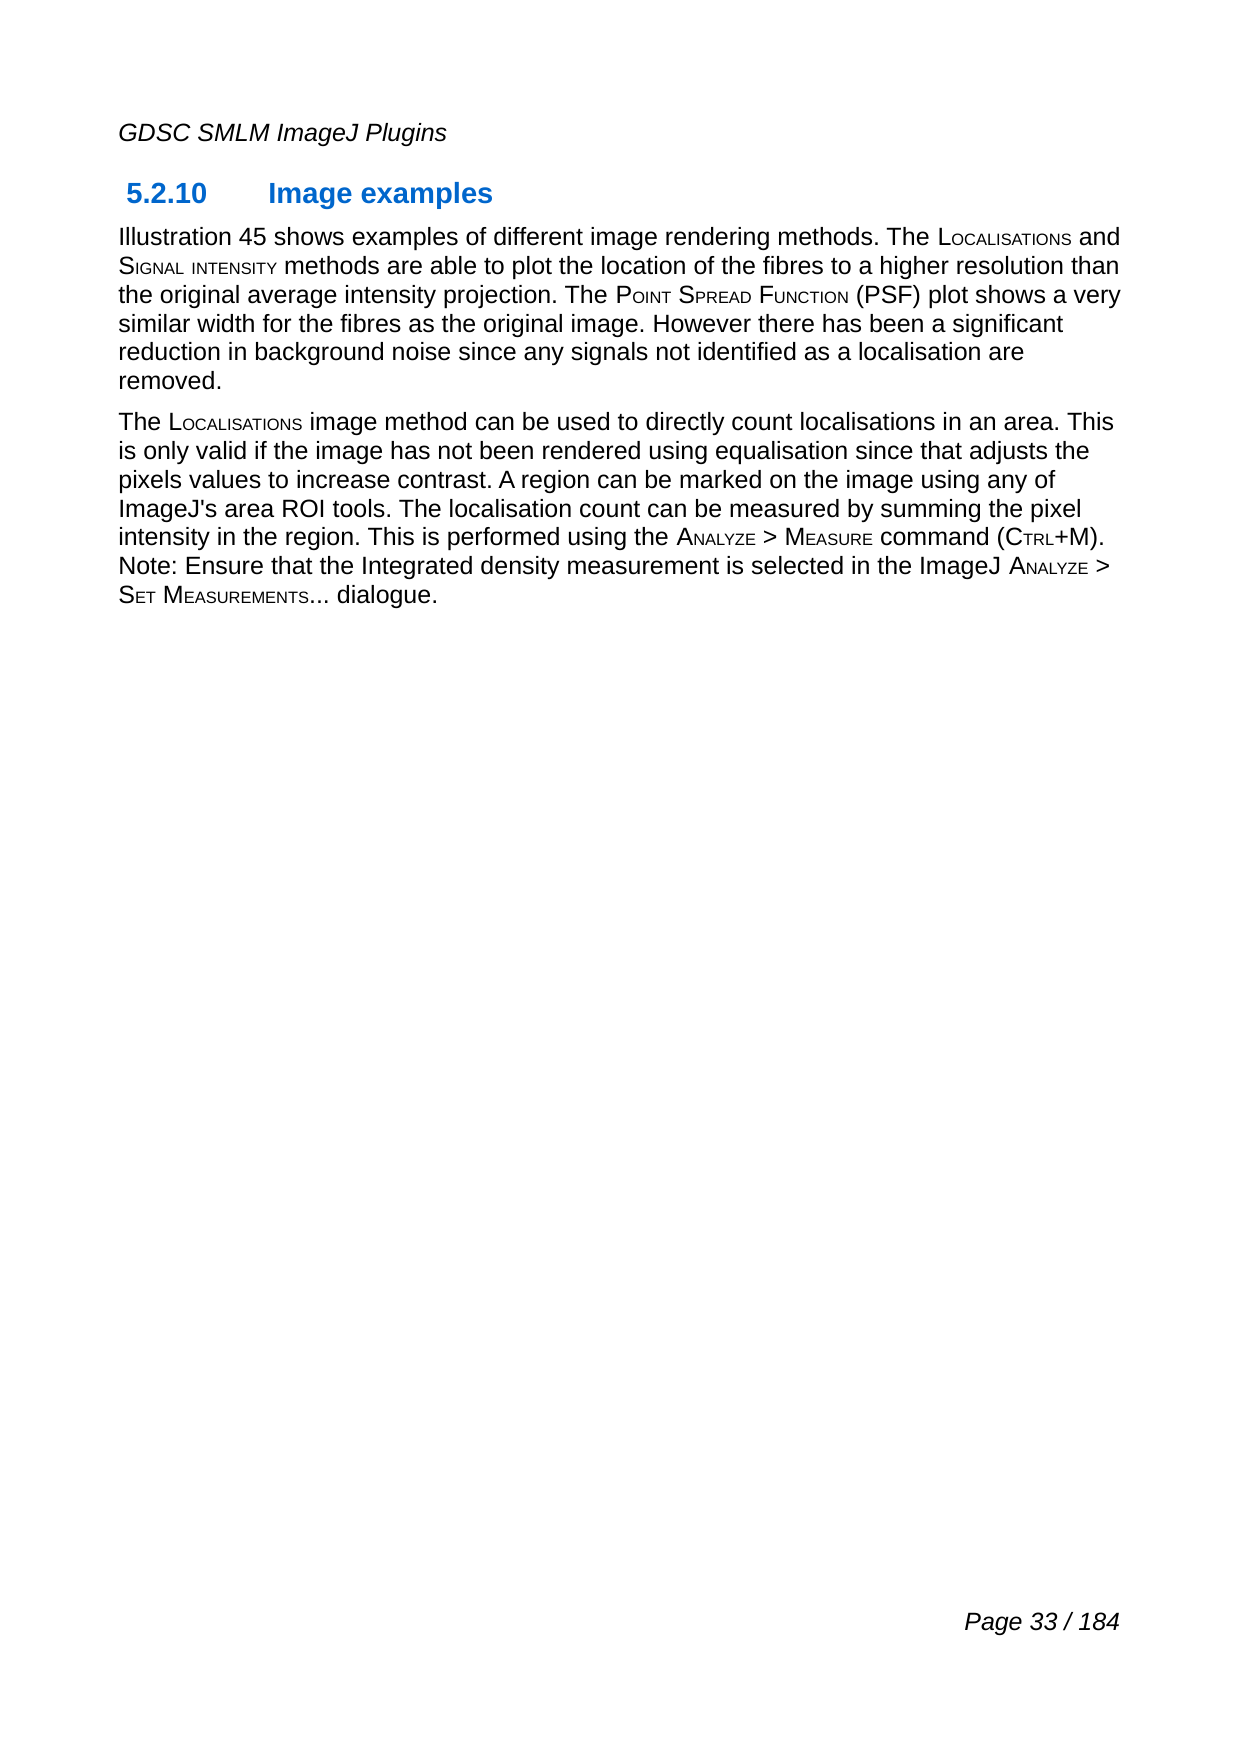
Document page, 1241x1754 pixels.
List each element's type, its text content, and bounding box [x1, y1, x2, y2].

subtitle Image examples [118, 176, 1122, 210]
text The Localisations image method can be used to directly count localisations in an area. This is only valid if the image has not been rendered using equalisation since that adjusts the pixels values to increase contrast. A region can be marked on the image using any of ImageJ's area ROI tools. The localisation count can be measured by summing the pixel intensity in the region. This is performed using the Analyze > Measure command (Ctrl+M). Note: Ensure that the Integrated density measurement is selected in the ImageJ Analyze > Set Measurements... dialogue. [118, 407, 1122, 609]
text Illustration 45 shows examples of different image rendering methods. The Localisations and Signal intensity methods are able to plot the location of the fibres to a higher resolution than the original average intensity projection. The Point Spread Function (PSF) plot shows a very similar width for the fibres as the original image. However there has been a significant reduction in background noise since any signals not identified as a localisation are removed. [118, 222, 1122, 395]
